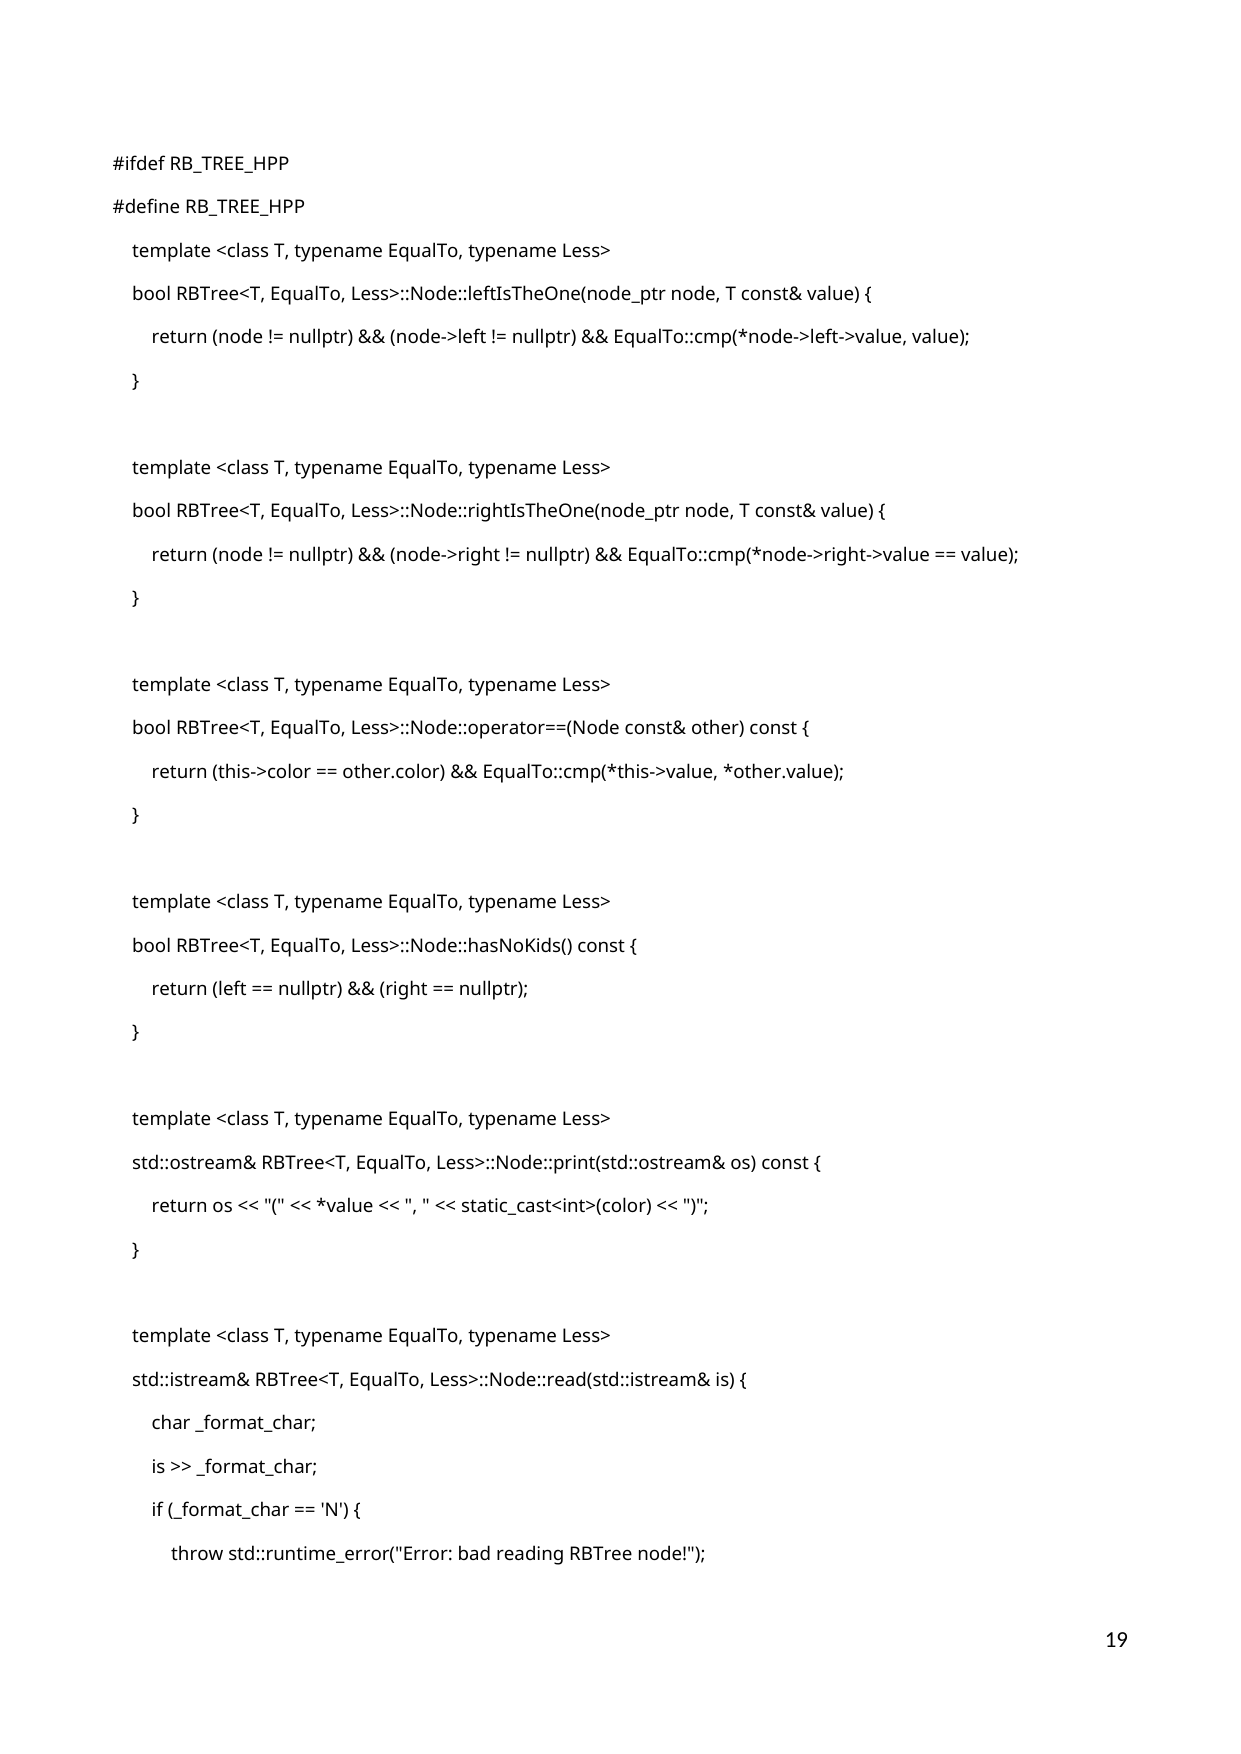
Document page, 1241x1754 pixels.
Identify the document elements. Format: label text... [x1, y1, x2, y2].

text bool RBTree<T, EqualTo, Less>::Node::operator==(Node const& other) const { [112, 715, 1128, 740]
text if (_format_char == 'N') { [112, 1497, 1128, 1522]
text return (node != nullptr) && (node->left != nullptr) && EqualTo::cmp(*node->left->value, value); [112, 324, 1128, 349]
text bool RBTree<T, EqualTo, Less>::Node::rightIsTheOne(node_ptr node, T const& value) { [112, 497, 1128, 523]
text return os << "(" << *value << ", " << static_cast<int>(color) << ")"; [112, 1192, 1128, 1218]
text std::istream& RBTree<T, EqualTo, Less>::Node::read(std::istream& is) { [112, 1366, 1128, 1392]
text throw std::runtime_error("Error: bad reading RBTree node!"); [112, 1540, 1128, 1566]
text template <class T, typename EqualTo, typename Less> [112, 671, 1128, 697]
text bool RBTree<T, EqualTo, Less>::Node::leftIsTheOne(node_ptr node, T const& value) { [112, 280, 1128, 306]
text template <class T, typename EqualTo, typename Less> [112, 454, 1128, 479]
text is >> _format_char; [112, 1453, 1128, 1479]
text char _format_char; [112, 1410, 1128, 1435]
text return (this->color == other.color) && EqualTo::cmp(*this->value, *other.value); [112, 758, 1128, 784]
text template <class T, typename EqualTo, typename Less> [112, 237, 1128, 262]
text return (left == nullptr) && (right == nullptr); [112, 975, 1128, 1001]
text } [112, 802, 1128, 827]
text } [112, 1019, 1128, 1044]
text template <class T, typename EqualTo, typename Less> [112, 1323, 1128, 1348]
text } [112, 1236, 1128, 1261]
text bool RBTree<T, EqualTo, Less>::Node::hasNoKids() const { [112, 932, 1128, 957]
text } [112, 367, 1128, 393]
text template <class T, typename EqualTo, typename Less> [112, 1106, 1128, 1131]
text #define RB_TREE_HPP [112, 193, 1128, 219]
text template <class T, typename EqualTo, typename Less> [112, 888, 1128, 914]
text } [112, 584, 1128, 610]
text #ifdef RB_TREE_HPP [112, 150, 1128, 176]
text std::ostream& RBTree<T, EqualTo, Less>::Node::print(std::ostream& os) const { [112, 1149, 1128, 1174]
text return (node != nullptr) && (node->right != nullptr) && EqualTo::cmp(*node->right->value == value); [112, 541, 1128, 566]
